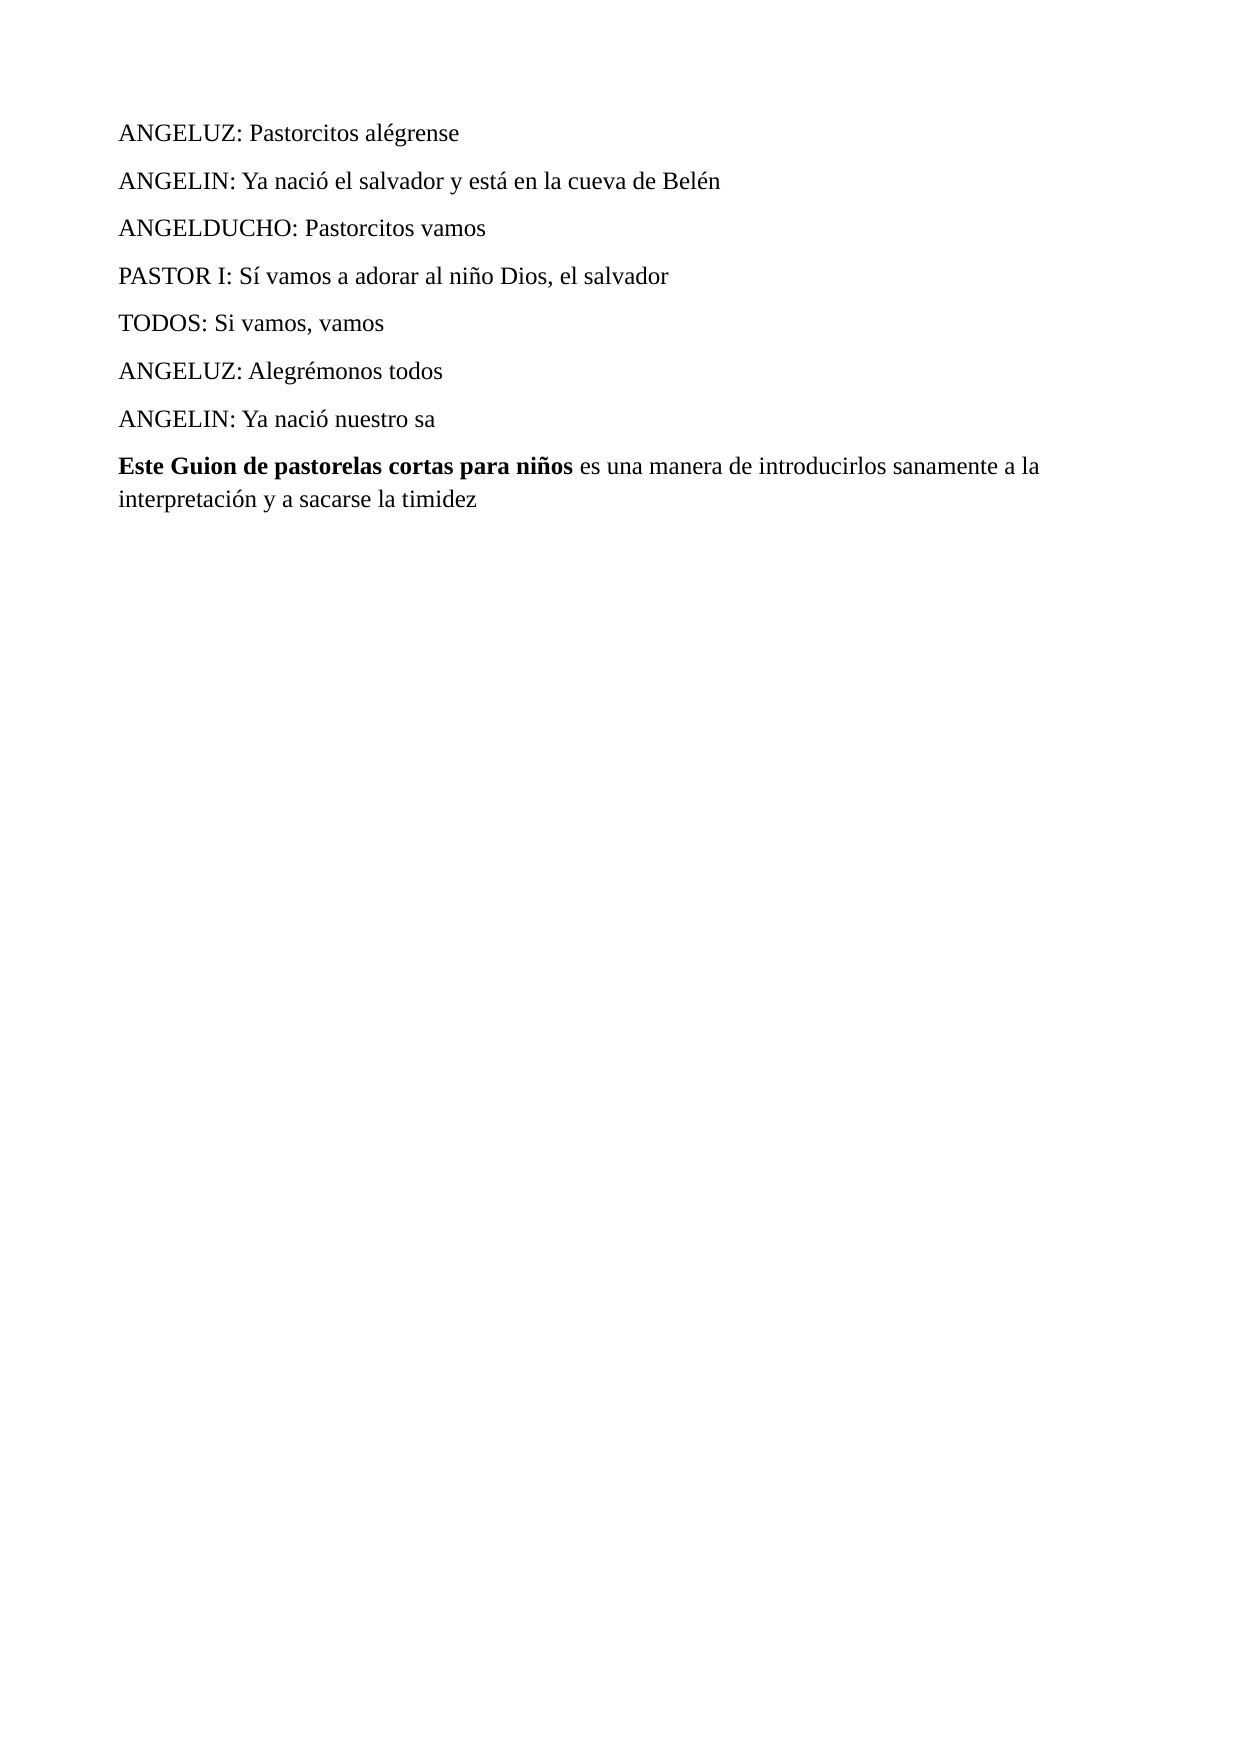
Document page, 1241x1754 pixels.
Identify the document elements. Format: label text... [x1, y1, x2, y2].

text Este Guion de pastorelas cortas para niños es una manera de introducirlos sanamente a la interpretación y a sacarse la timidez [118, 451, 1122, 513]
text ANGELUZ: Pastorcitos alégrense [118, 118, 1122, 147]
text TODOS: Si vamos, vamos [118, 308, 1122, 337]
text ANGELUZ: Alegrémonos todos [118, 356, 1122, 385]
text PASTOR I: Sí vamos a adorar al niño Dios, el salvador [118, 261, 1122, 290]
text ANGELDUCHO: Pastorcitos vamos [118, 213, 1122, 242]
text ANGELIN: Ya nació el salvador y está en la cueva de Belén [118, 166, 1122, 194]
text ANGELIN: Ya nació nuestro sa [118, 404, 1122, 432]
